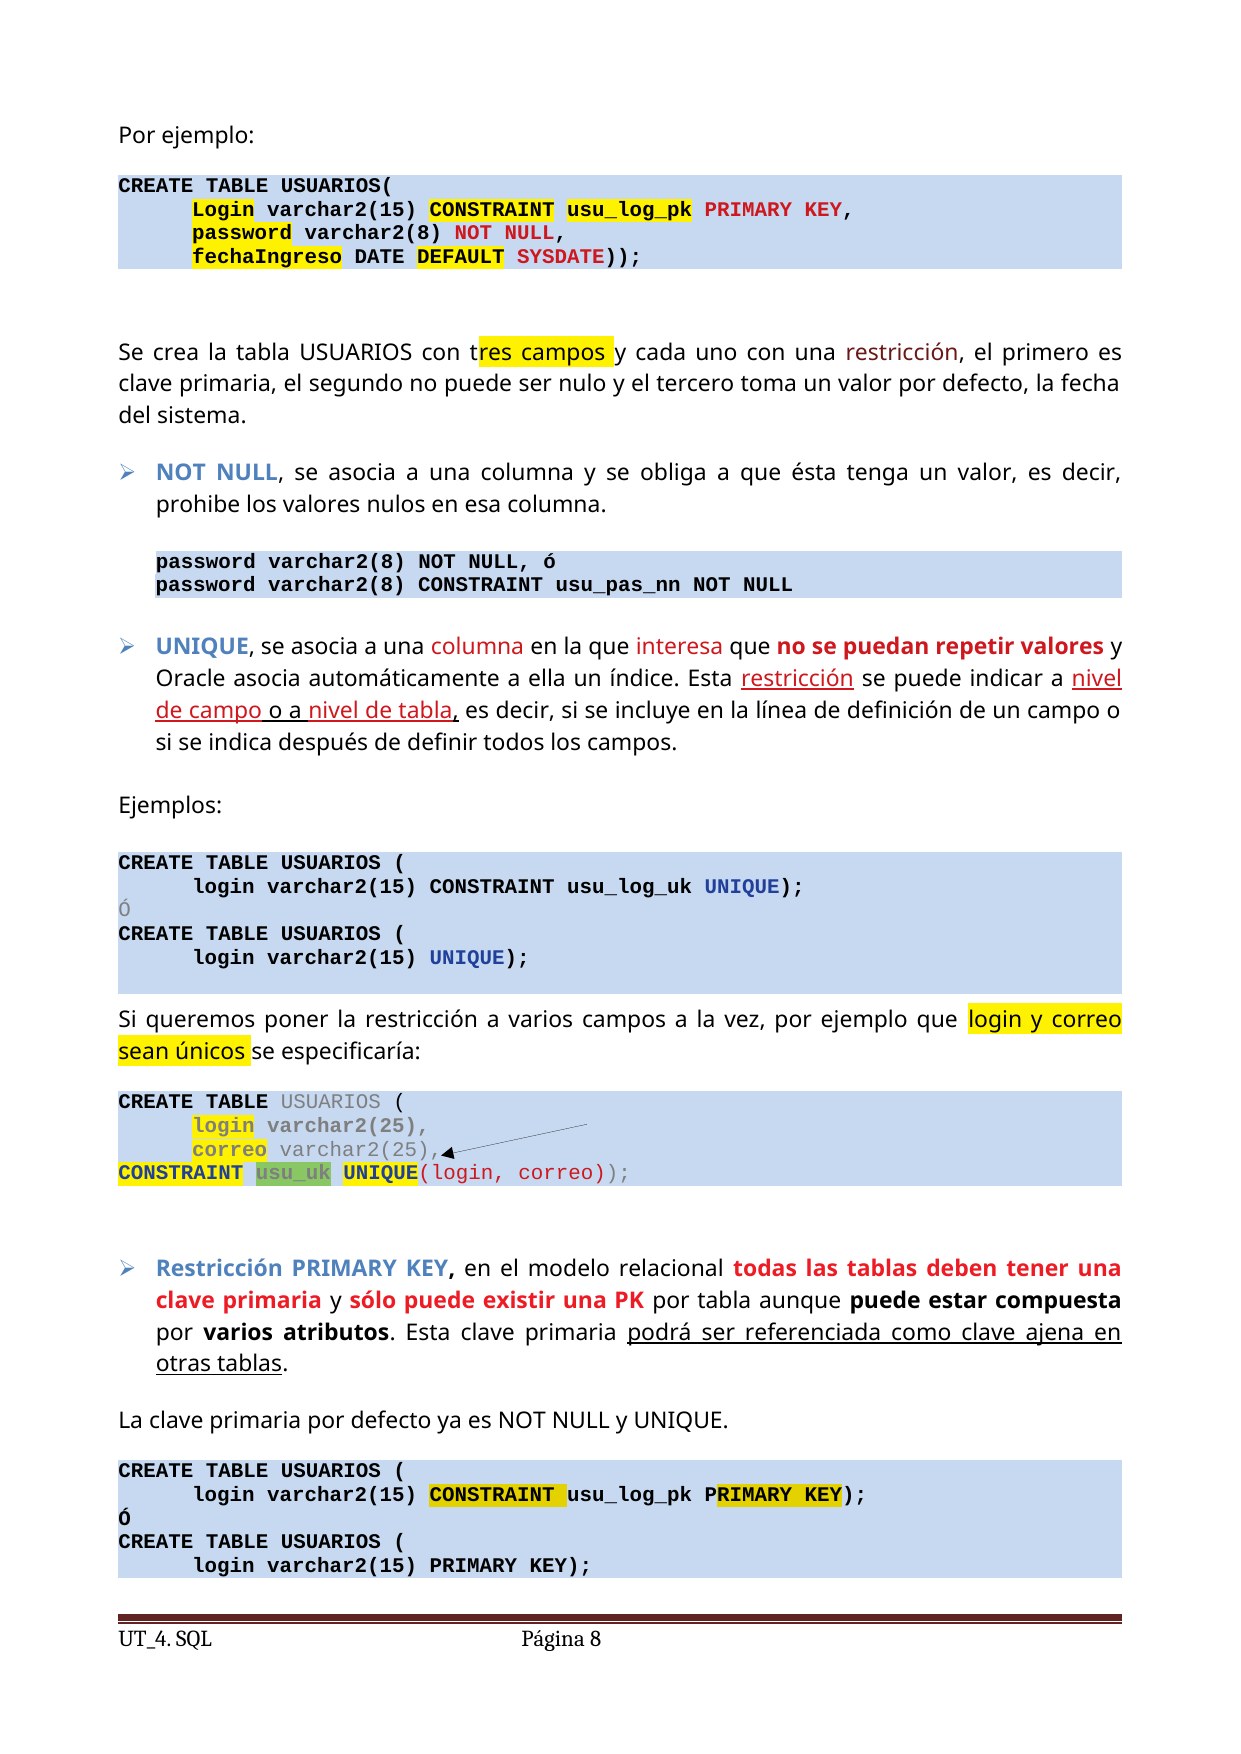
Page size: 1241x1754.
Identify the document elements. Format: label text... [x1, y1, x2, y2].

text login varchar2(15) PRIMARY KEY); [118, 1555, 1122, 1578]
text Si queremos poner la restricción a varios campos a la vez, por ejemplo que login y correo sean únicos se especificaría: [118, 1003, 1122, 1066]
text La clave primaria por defecto ya es NOT NULL y UNIQUE. [118, 1403, 1122, 1435]
text login varchar2(15) CONSTRAINT usu_log_uk UNIQUE); [118, 876, 1122, 899]
text Ó [118, 899, 1122, 923]
list UNIQUE, se asocia a una columna en la que interesa que no se puedan repetir valores y Oracle asocia automáticamente a ella un índice. Esta restricción se puede indicar a nivel de campo o a nivel de tabla, es decir, si se incluye en la línea de definición de un campo o si se indica después de definir todos los campos. [118, 630, 1122, 757]
text correo varchar2(25), [118, 1138, 1122, 1162]
text CREATE TABLE USUARIOS ( [118, 1091, 1122, 1115]
text Login varchar2(15) CONSTRAINT usu_log_pk PRIMARY KEY, [118, 198, 1122, 222]
text CREATE TABLE USUARIOS( [118, 175, 1122, 198]
list password varchar2(8) NOT NULL, ó [156, 551, 1122, 574]
text Ó [118, 1507, 1122, 1531]
text CREATE TABLE USUARIOS ( [118, 1531, 1122, 1555]
text Ejemplos: [118, 788, 1122, 820]
text login varchar2(15) UNIQUE); [118, 947, 1122, 970]
list NOT NULL, se asocia a una columna y se obliga a que ésta tenga un valor, es decir, prohibe los valores nulos en esa columna. [118, 455, 1122, 519]
text Se crea la tabla USUARIOS con tres campos y cada uno con una restricción, el primero es clave primaria, el segundo no puede ser nulo y el tercero toma un valor por defecto, la fecha del sistema. [118, 335, 1122, 430]
text password varchar2(8) NOT NULL, [118, 222, 1122, 246]
text CREATE TABLE USUARIOS ( [118, 1460, 1122, 1484]
text login varchar2(25), [118, 1115, 1122, 1138]
list password varchar2(8) CONSTRAINT usu_pas_nn NOT NULL [155, 574, 1122, 598]
list Restricción PRIMARY KEY, en el modelo relacional todas las tablas deben tener una clave primaria y sólo puede existir una PK por tabla aunque puede estar compuesta por varios atributos. Esta clave primaria podrá ser referenciada como clave ajena en otras tablas. [118, 1251, 1122, 1378]
text CREATE TABLE USUARIOS ( [118, 923, 1122, 947]
text CREATE TABLE USUARIOS ( [118, 852, 1122, 876]
text login varchar2(15) CONSTRAINT usu_log_pk PRIMARY KEY); [118, 1484, 1122, 1507]
text fechaIngreso DATE DEFAULT SYSDATE)); [118, 246, 1122, 269]
text CONSTRAINT usu_uk UNIQUE(login, correo)); [118, 1162, 1122, 1186]
text Por ejemplo: [118, 118, 1122, 150]
